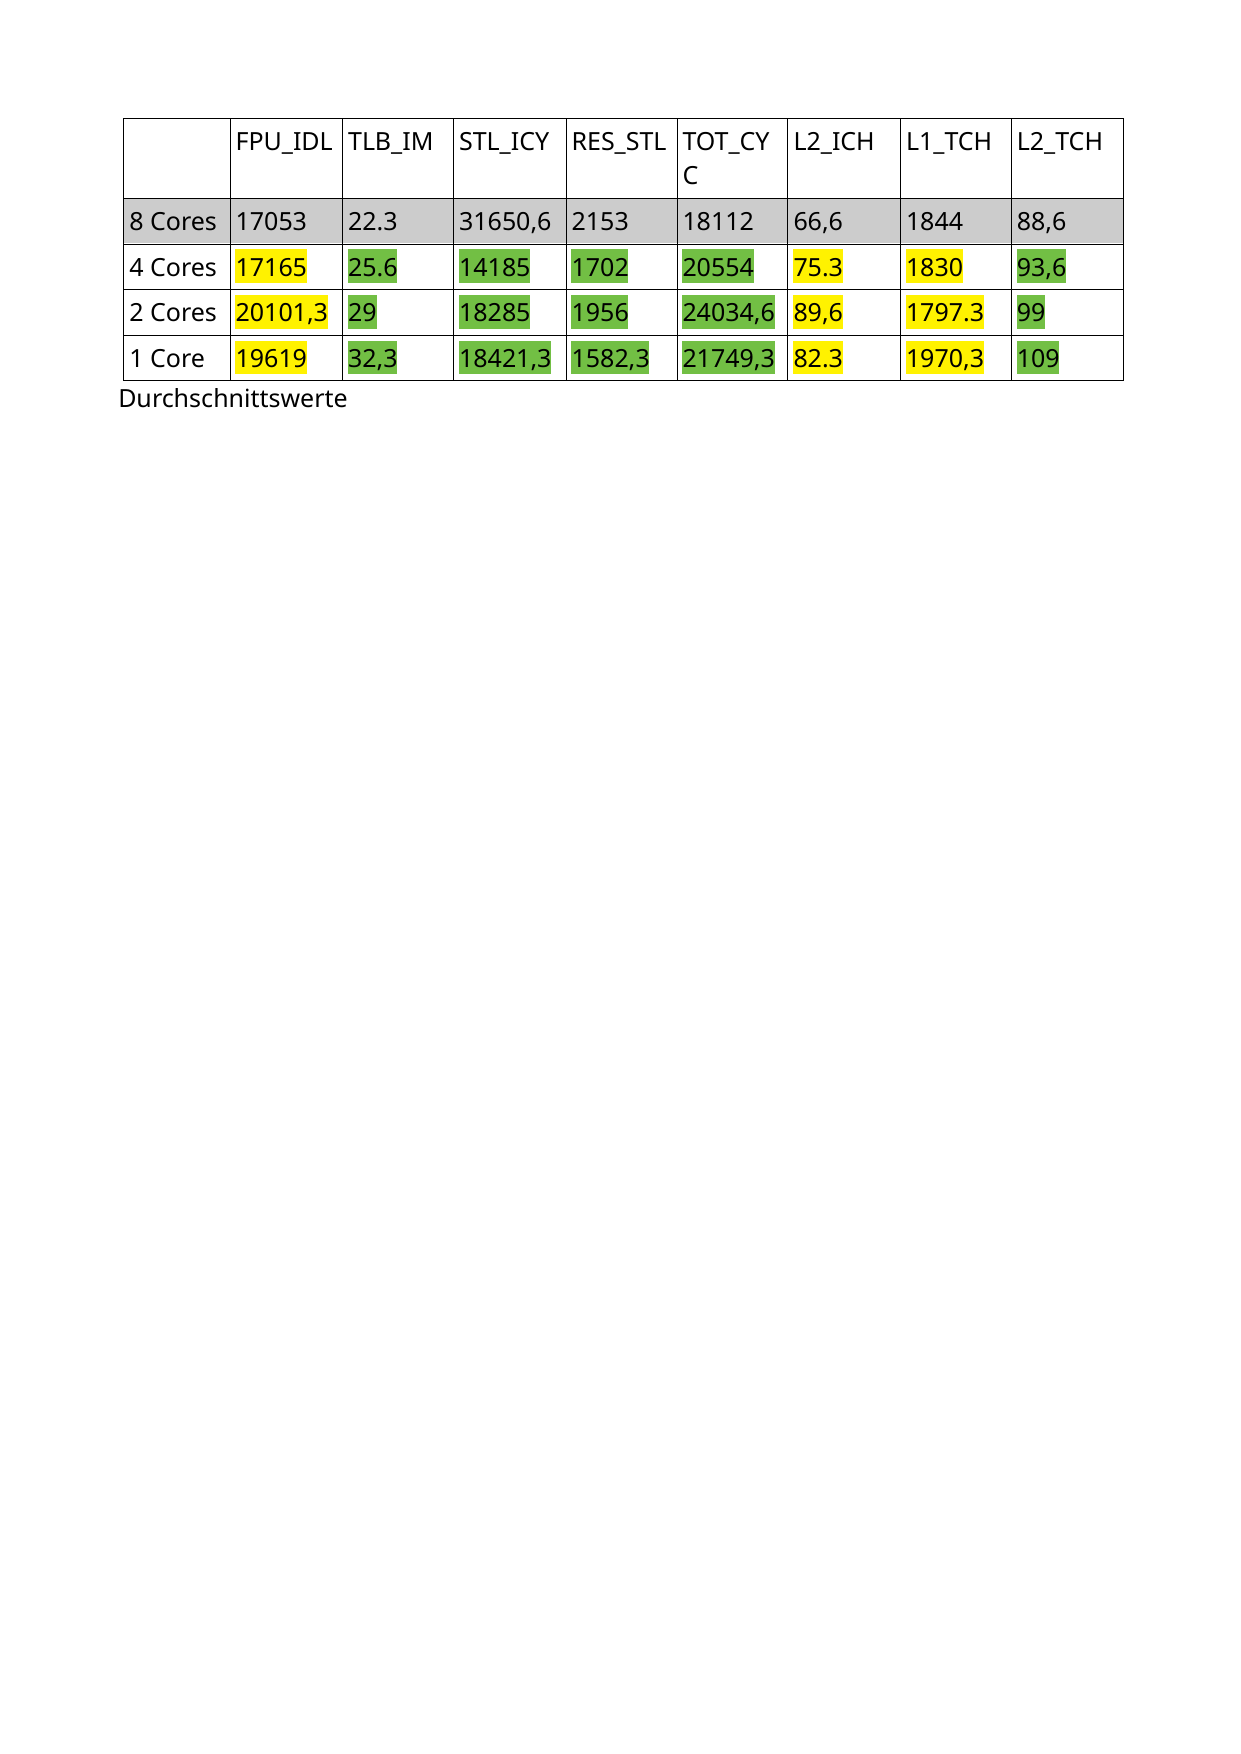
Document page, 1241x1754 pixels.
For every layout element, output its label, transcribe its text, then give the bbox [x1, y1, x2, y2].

table_cell 82.3 [788, 336, 900, 380]
table_cell 1702 [567, 245, 677, 289]
table_header FPU_IDL [231, 119, 342, 198]
table_header [124, 119, 230, 198]
table_cell 18285 [454, 290, 566, 335]
table_cell 1956 [567, 290, 677, 335]
table_header L2_ICH [788, 119, 900, 198]
table_cell 1797.3 [901, 290, 1011, 335]
table_header TOT_CYC [678, 119, 787, 198]
table_cell 8 Cores [124, 199, 230, 243]
table_cell 25.6 [343, 245, 453, 289]
table_cell 22.3 [343, 199, 453, 243]
table_header RES_STL [567, 119, 677, 198]
table_header STL_ICY [454, 119, 566, 198]
table_header L1_TCH [901, 119, 1011, 198]
table_cell 1582,3 [567, 336, 677, 380]
table_cell 1970,3 [901, 336, 1011, 380]
table_cell 1 Core [124, 336, 230, 380]
table_cell 93,6 [1012, 245, 1123, 289]
table_cell 109 [1012, 336, 1123, 380]
table_cell 21749,3 [678, 336, 787, 380]
table_cell 24034,6 [678, 290, 787, 335]
table_cell 99 [1012, 290, 1123, 335]
table_cell 29 [343, 290, 453, 335]
table_cell 32,3 [343, 336, 453, 380]
table_cell 2 Cores [124, 290, 230, 335]
table_cell 66,6 [788, 199, 900, 243]
text Durchschnittswerte [118, 380, 1122, 414]
table_cell 1830 [901, 245, 1011, 289]
table_cell 2153 [567, 199, 677, 243]
table_cell 88,6 [1012, 199, 1123, 243]
table_cell 18112 [678, 199, 787, 243]
table_cell 20101,3 [231, 290, 342, 335]
table_cell 17053 [231, 199, 342, 243]
table_cell 75.3 [788, 245, 900, 289]
table_header TLB_IM [343, 119, 453, 198]
table_cell 17165 [231, 245, 342, 289]
table_cell 14185 [454, 245, 566, 289]
table_cell 20554 [678, 245, 787, 289]
table_cell 89,6 [788, 290, 900, 335]
table_header L2_TCH [1012, 119, 1123, 198]
table_cell 4 Cores [124, 245, 230, 289]
table_cell 19619 [231, 336, 342, 380]
table_cell 18421,3 [454, 336, 566, 380]
table_cell 31650,6 [454, 199, 566, 243]
table_cell 1844 [901, 199, 1011, 243]
